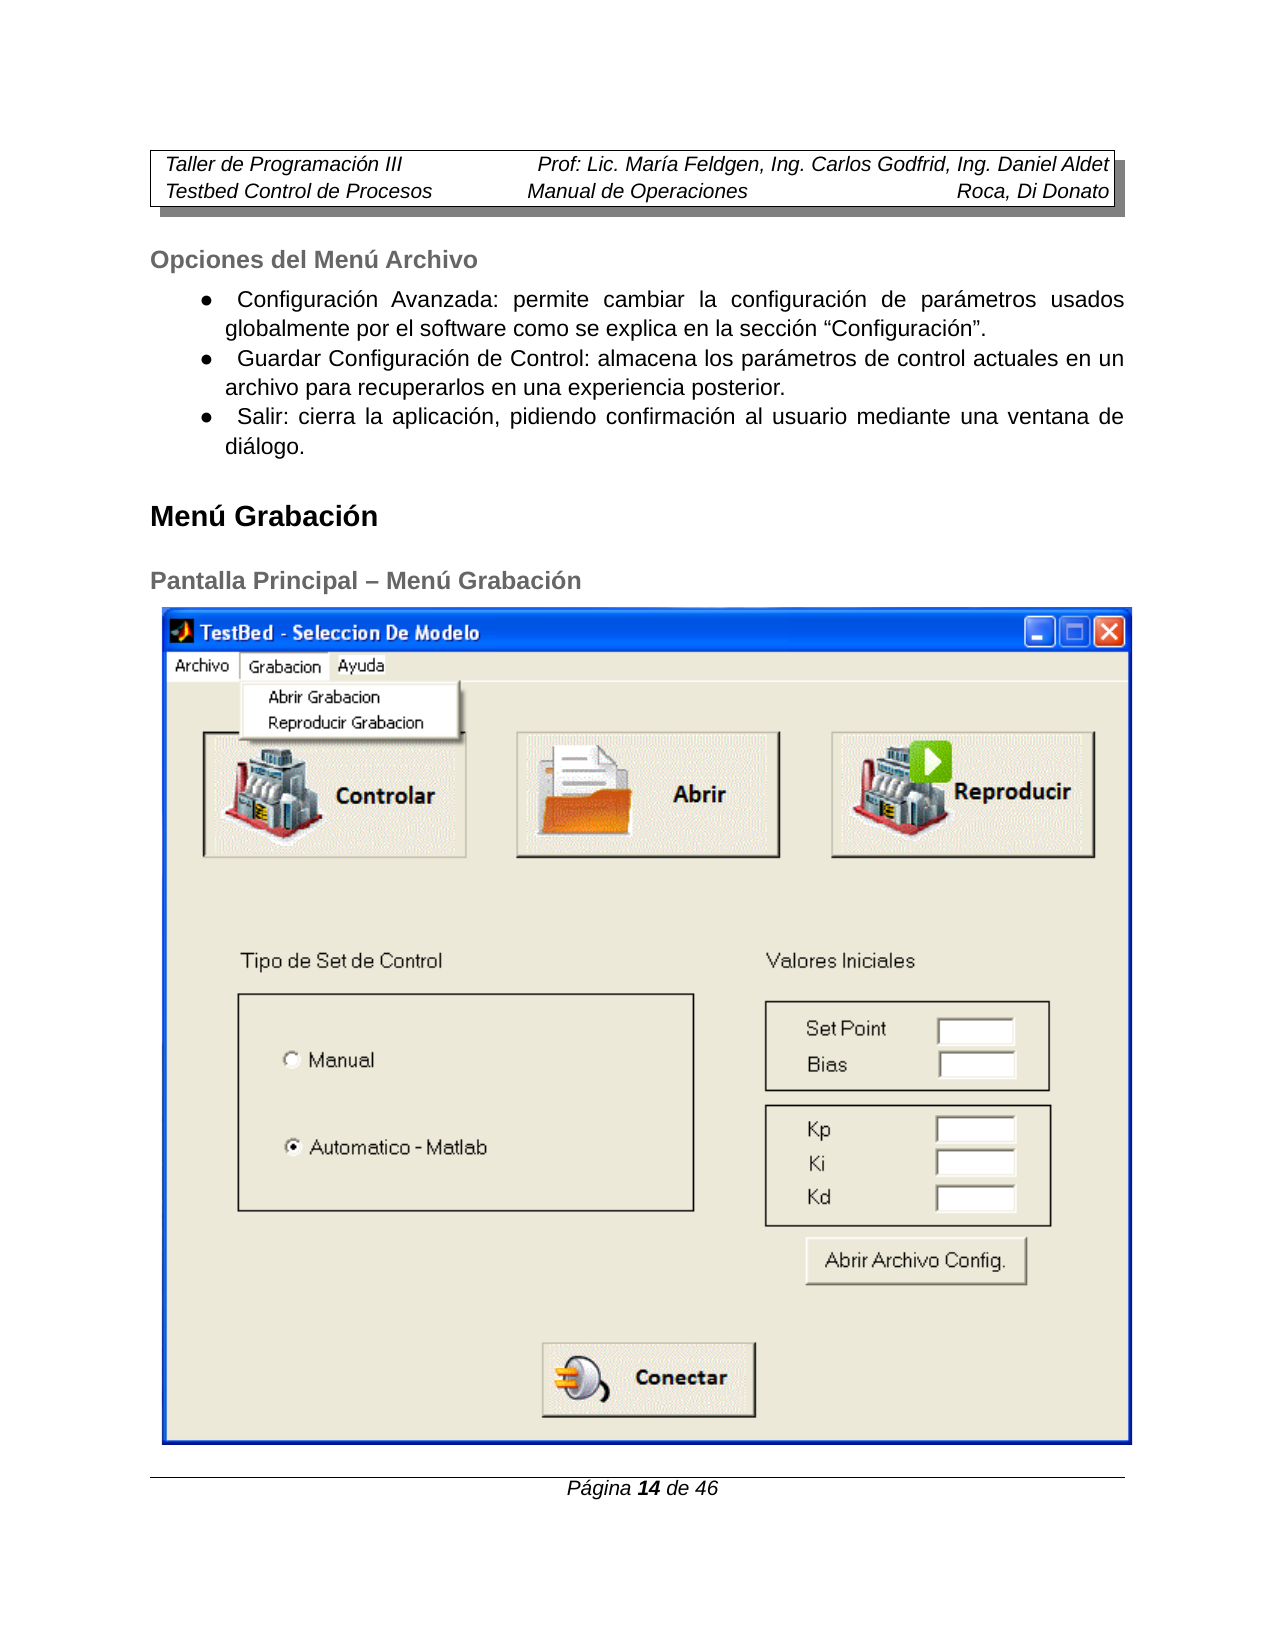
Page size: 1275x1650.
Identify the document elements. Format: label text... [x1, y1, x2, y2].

subtitle Menú Grabación [150, 500, 1125, 533]
subtitle Opciones del Menú Archivo [150, 246, 1125, 274]
list Guardar Configuración de Control: almacena los parámetros de control actuales en un archivo para recuperarlos en una experiencia posterior. [187, 345, 1125, 400]
picture [161, 607, 1133, 1445]
list Configuración Avanzada: permite cambiar la configuración de parámetros usados globalmente por el software como se explica en la sección “Configuración”. [187, 286, 1125, 341]
list Salir: cierra la aplicación, pidiendo confirmación al usuario mediante una ventana de diálogo. [187, 404, 1125, 459]
subtitle Pantalla Principal – Menú Grabación [150, 567, 1125, 595]
